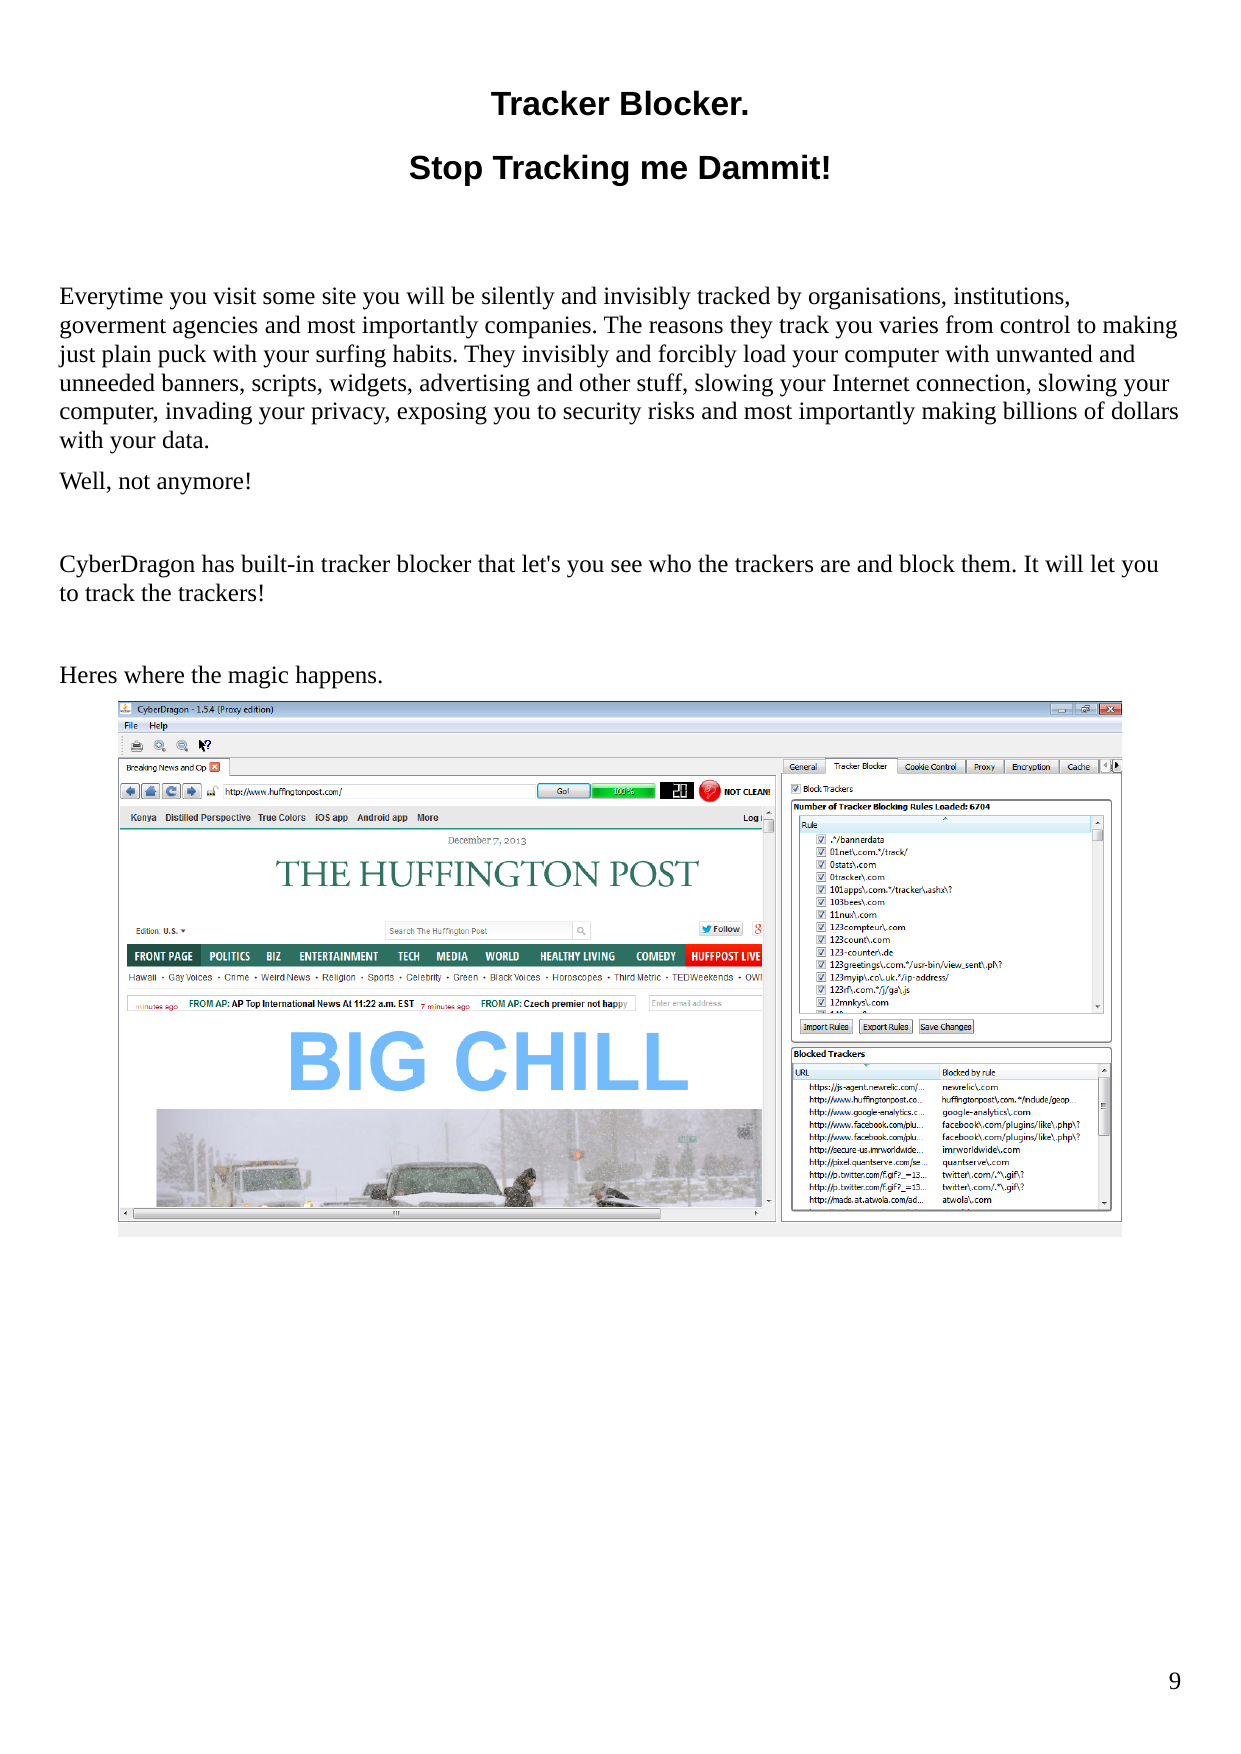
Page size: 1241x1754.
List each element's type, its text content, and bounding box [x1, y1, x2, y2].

text Well, not anymore! [59, 466, 1181, 495]
text Everytime you visit some site you will be silently and invisibly tracked by organisations, institutions, goverment agencies and most importantly companies. The reasons they track you varies from control to making just plain puck with your surfing habits. They invisibly and forcibly load your computer with unwanted and unneeded banners, scripts, widgets, advertising and other stuff, slowing your Internet connection, slowing your computer, invading your privacy, exposing you to security risks and most importantly making billions of dollars with your data. [59, 281, 1181, 454]
text CyberDragon has built-in tracker blocker that let's you see who the trackers are and block them. It will let you to track the trackers! [59, 549, 1181, 606]
text Heres where the magic happens. [59, 660, 1181, 689]
subtitle Tracker Blocker. [59, 84, 1181, 123]
subtitle Stop Tracking me Dammit! [59, 148, 1181, 186]
picture [118, 701, 1123, 1237]
